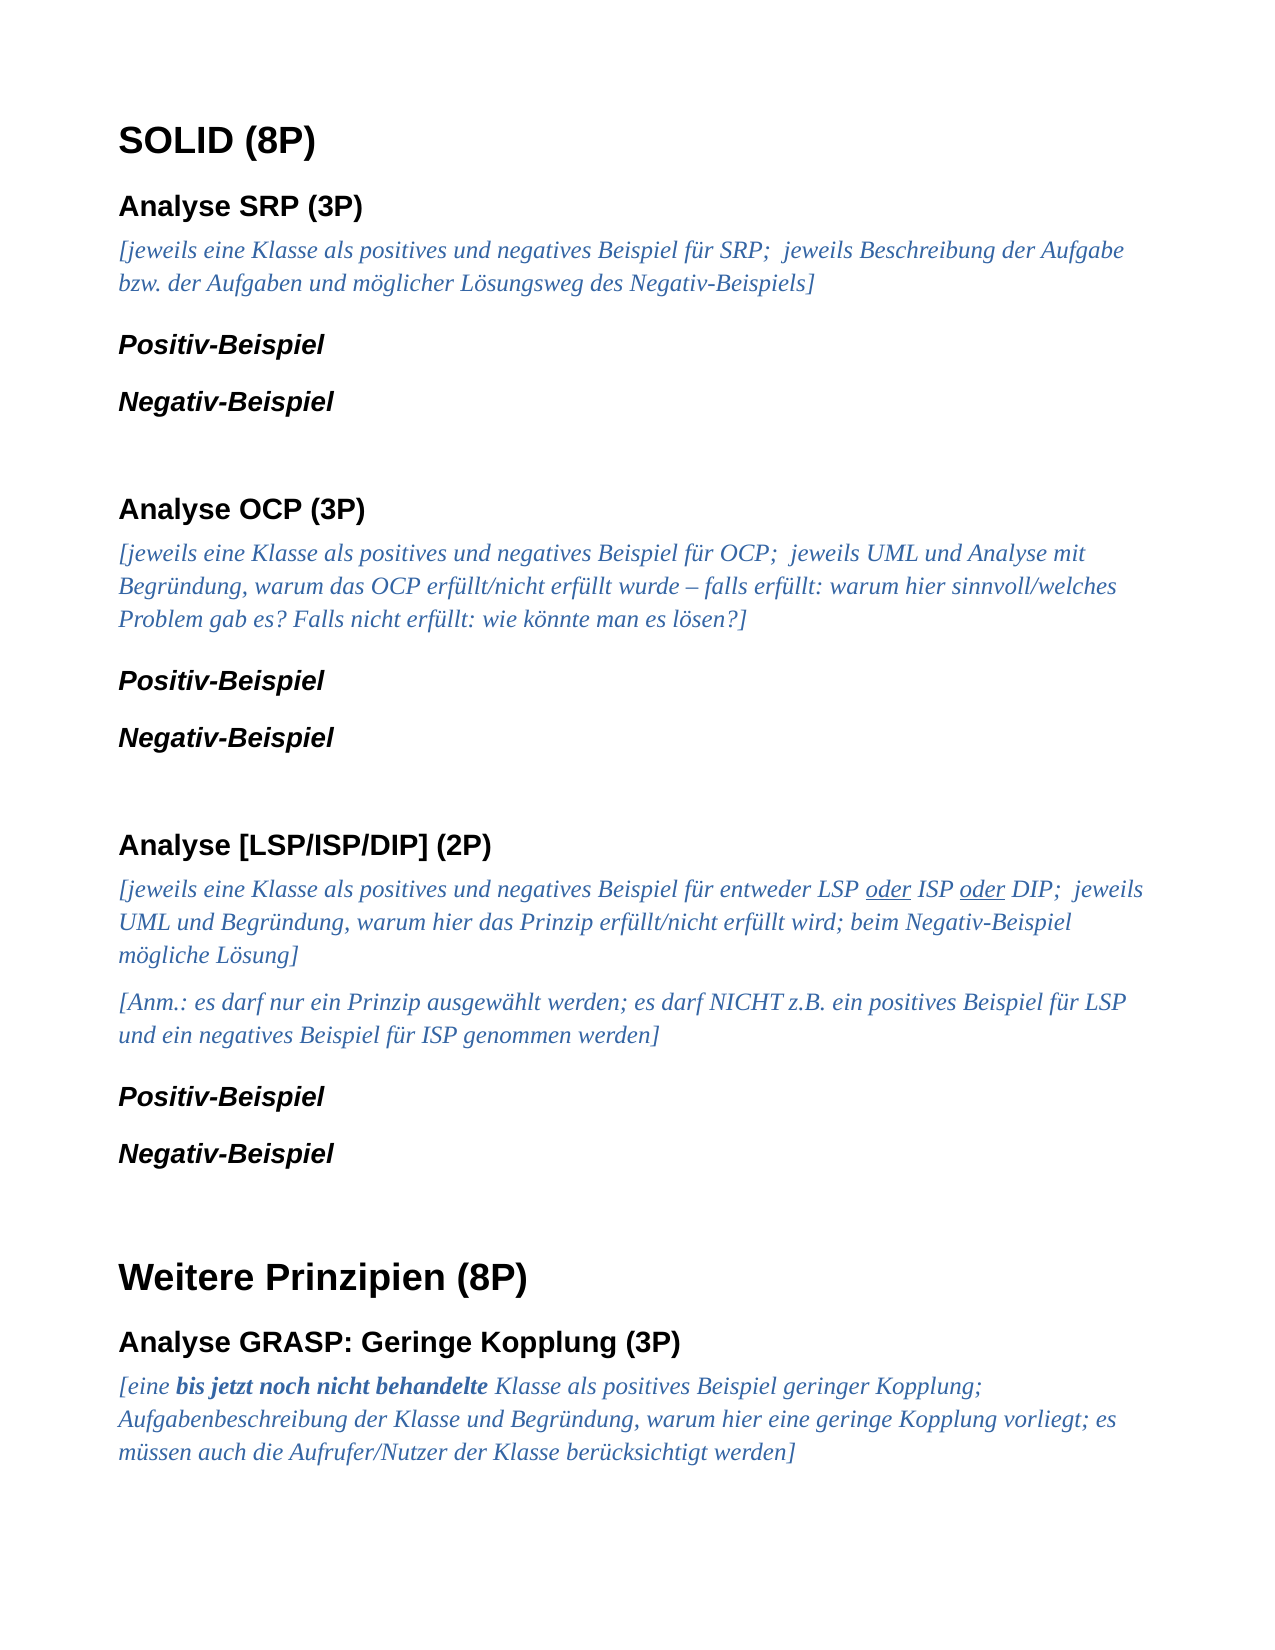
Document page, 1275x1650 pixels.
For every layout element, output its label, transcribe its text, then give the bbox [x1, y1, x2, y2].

subtitle Analyse [LSP/ISP/DIP] (2P) [118, 827, 1157, 861]
text [jeweils eine Klasse als positives und negatives Beispiel für SRP; jeweils Beschreibung der Aufgabe bzw. der Aufgaben und möglicher Lösungsweg des Negativ-Beispiels] [118, 235, 1157, 297]
subtitle Analyse OCP (3P) [118, 492, 1157, 525]
subtitle Negativ-Beispiel [118, 385, 1157, 417]
subtitle Positiv-Beispiel [118, 328, 1157, 360]
text [jeweils eine Klasse als positives und negatives Beispiel für entweder LSP oder ISP oder DIP; jeweils UML und Begründung, warum hier das Prinzip erfüllt/nicht erfüllt wird; beim Negativ-Beispiel mögliche Lösung] [118, 874, 1157, 968]
subtitle SOLID (8P) [118, 118, 1157, 162]
text [eine bis jetzt noch nicht behandelte Klasse als positives Beispiel geringer Kopplung; Aufgabenbeschreibung der Klasse und Begründung, warum hier eine geringe Kopplung vorliegt; es müssen auch die Aufrufer/Nutzer der Klasse berücksichtigt werden] [118, 1371, 1157, 1466]
subtitle Weitere Prinzipien (8P) [118, 1254, 1157, 1298]
subtitle Analyse GRASP: Geringe Kopplung (3P) [118, 1325, 1157, 1359]
subtitle Positiv-Beispiel [118, 1081, 1157, 1112]
subtitle Analyse SRP (3P) [118, 189, 1157, 223]
subtitle Positiv-Beispiel [118, 664, 1157, 696]
text [Anm.: es darf nur ein Prinzip ausgewählt werden; es darf NICHT z.B. ein positives Beispiel für LSP und ein negatives Beispiel für ISP genommen werden] [118, 987, 1157, 1049]
subtitle Negativ-Beispiel [118, 721, 1157, 753]
subtitle Negativ-Beispiel [118, 1137, 1157, 1169]
text [jeweils eine Klasse als positives und negatives Beispiel für OCP; jeweils UML und Analyse mit Begründung, warum das OCP erfüllt/nicht erfüllt wurde – falls erfüllt: warum hier sinnvoll/welches Problem gab es? Falls nicht erfüllt: wie könnte man es lösen?] [118, 538, 1157, 633]
